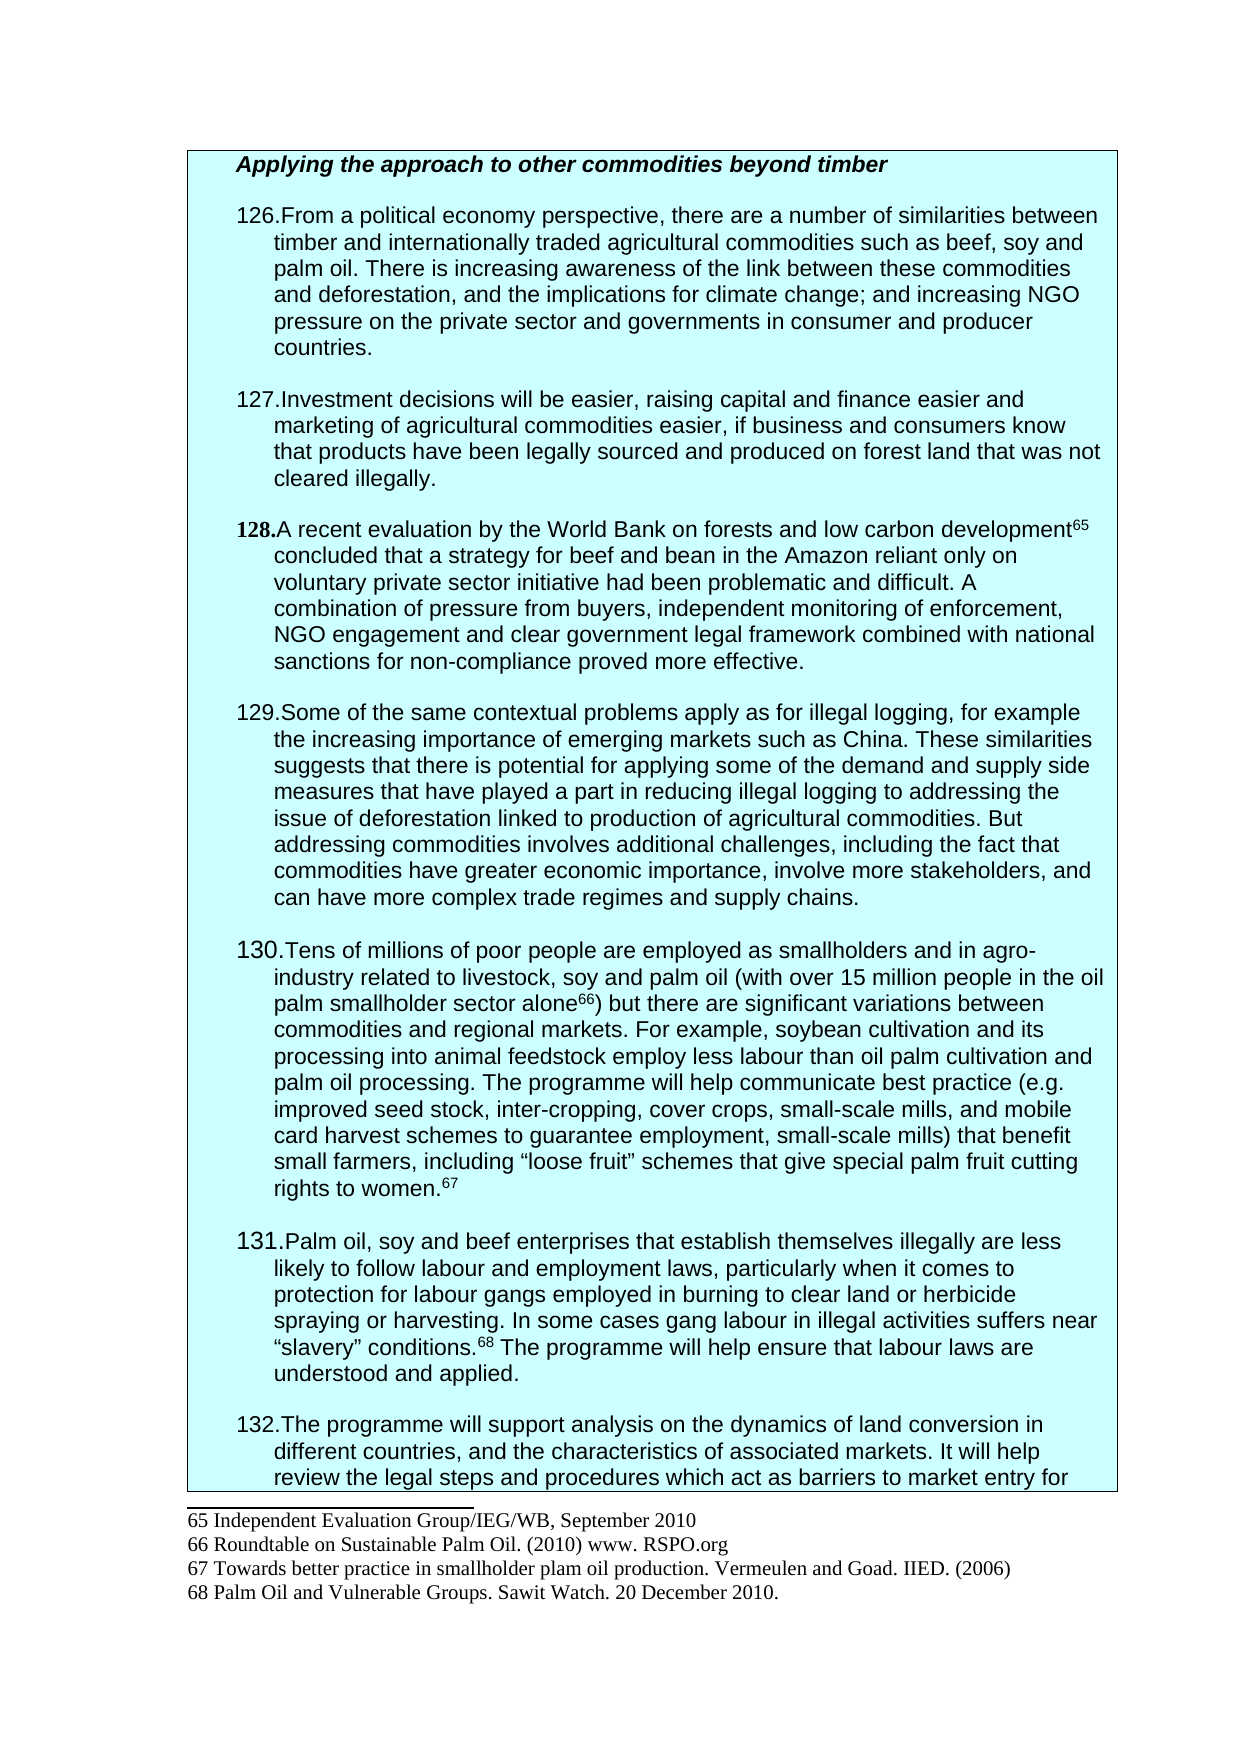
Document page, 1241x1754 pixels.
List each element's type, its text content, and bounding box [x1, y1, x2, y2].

table_cell [180, 150, 187, 1491]
table_cell C. Appraisal of options Option 2 is recommended: that the programme addresses illegal logging and related trade while broadening its scope to address other commodities, such as palm oil, soy, beef and leather, which are sourced illegally. The economic case and value for money The economic case is robust for Option 1 (address illegal logging only) even with full costs and conservative benefits. A medium impact scenario, which assumes that illegal logging leads to deforestation but half of clearance is diverted elsewhere, gives a benefit-cost ratio of £38 for every £1 invested in the intervention (38:1), and an internal rate of return (IRR) of 218%. Incremental costs and benefits for the base case have been discounted over a twenty-five year period (2011-2035) using a discount rate of 3.5%. The Internal Rate of Return (IRR) – the discount rate which gives a Net Present Value (NPV) of zero – has also been calculated. Discount rates are higher in partner countries, typically between 8% and 15%. Sensitivity analysis was therefore carried out using two higher discount rates. These and the IRR’s show that the results are insensitive to the choice of discount rate for all except the most pessimistic scenarios. If timber logged illegally is logged legally in the same location or elsewhere, and taxed, the governments concerned benefit from additional forest revenues collected. The net present value of the additional forest revenue captured by developing country exchequers is estimated at between £2 and £13 billion over the period to 2035 depending on the impact achieved. Twelve alternative forest degradation and deforestation scenarios were developed to appraise the economic impacts of reducing illegal logging. Avoiding illegal logging of between 126 and 272 million cubic metres of timber by 2020 will protect between 6 and 14 million hectares of forest from degradation (medium and high scenarios). This leads to reduced forest degradation and deforestation, with consequent environmental benefits in terms of ecosystem services, notably carbon storage. Tackling illegal logging alone averts the loss of 70 tonnes of CO2e emissions per hectare of natural forest and avoids the loss of other forest goods and services valued at £15 per hectare. If illegal logging leads to deforestation, which is often the case, these losses increase by a factor of 12. The scenario for the central case for Option 1 assumes that a reduction in illegal logging will protect 22 million hectares from deforestation by 2035, averting the loss of 845 tonnes of CO2 e emissions per hectare and the loss of £182 per hectare of other forest goods and services. Poor people dependent on forests benefit directly and indirectly from the forest ecosystem services retained if illegal logging is controlled. The cost per tonne of CO2 averted is less than £3.50 under all the medium scenarios (and under £10 under the most pessimistic scenario). This compares with a current market price for European Emission Allowances (EUA) of around £13 per tonne, and a shadow carbon price of between £25 – £50 per tonne CO2. Carbon dioxide was conservatively valued at the current market price for European Emission Allowances (£13 per tonne). The economic model was also run using higher shadow carbon prices of £25 per tonne (Defra) and £50 per tonne (DECC), and using the inflated 2010-2050 series of traded carbon prices provided by DECC which rise from £14 per tonne in 2011 to £103 per tonne in 2035. Option 2 will generate the same benefits as Option 1, and additional benefits from a reduction in illegally-sourced agricultural commodities. Forest loss is currently 13 million hectares per year, around half of which is due to clearance for medium/large scale agriculture. Without the programme, deforestation and agricultural clearance is assumed to halve by 2030. This is midway between the EU target (zero by 2030) and an unchanged rate of forest loss. In addition to reducing illegal logging, Option 2 averts the illegal conversion of between 9 and 26 million hectares of forest to beef, soya bean and palm oil over the period to 2035 (low and high scenarios). The scenario for the central case averts the illegal clearance of 17 million hectares of forest by 2035. Assuming half of illegal forest clearance is diverted onto degraded land, this option avoids the loss of 845 CO2e emissions per hectare of natural forest that is not cleared, as well as the loss of a further £182 per hectare of forest goods and services. However, if cash crops are diverted onto degraded land, there may be some displacement of subsistence crops. Nonetheless any benefits that might be lost by subsistence farmers from large scale agricultural land acquisition of degraded land may not outweigh the lack of compensation to those losing resources from natural forest cleared for large scale plantations. It is worth noting that there is an ample area (446 million hectares) of non-cultivated land globally, including in Africa, suitable and available for cropping, and which is non-forested, non-protected and populated with less than 25 persons/km2 (or 20 ha/household). This is equivalent to almost one third of globally cropped land (1.5 billion ha). Nonethelessthere will be increased competition for land in the future. Even taking into account expected agricultural yield increses, estimates suggest that the world in 2050 will require expansion of agriculture onto 120-200 million hectares of land, including on current trends, an additional 12 million hectares of oil palm. The programme will ensure that poor people are not disadvantaged by measures to control illegal large-scale agricultural conversion. It is also assumed that agricultural yields or productivity increase on legal commodity enterprises (i.e. there is more intensified production) and that this also helps reduce pressure on forests and avoid forest conversion. The economic case for Option 2 tackling illegal logging and forest clearance from other commodities) is stronger than the case for Option 1. A medium impact scenario (deforestation with diversion) has a benefit-cost ratio of 52:1, and an IRR of 234%. The most pessimistic scenario (low impact, degradation with diversion) has a benefit-cost ratio of 12:1 and an IRR of 65%. The cost per tonne of CO2 averted is less than £ 0.5 under all the medium scenarios (and under £1 for the most pessimistic scenario). Total incremental costs of £3.8 billion over the next ten years are based on a maximum UK cost of £250 million (See Financial Case), together with further associated private sector contributions, as well as from inputs from the EU, China, USA, Japan and other countries. The total of £3.8 billion in incremental costs compares with a Chatham House estimate of £1 billion to £3 billion spent over the past decade on efforts to prevent illegal logging, including efforts by Japan and USA. The next ten years will need a similar global effort to continue the reduction in illegal logging (79% of costs) and the start of a global effort to begin the reduction in illegal large-scale agricultural clearance (21% of costs). The economic case for the programme is relatively insensitive to these estimates of global costs. Costs would need to increase by a factor of 12 to more than £45 billion for 2011-2020 for the worst case Option 2 scenario to reduce to merely break-even. A conservative market price of £13 per tonne CO2 is used. There is a good case for using a higher shadow carbon price of £25 – £50 per tonne CO2. Using the higher of these gives a benefit-cost ratio of 38:1 and an IRR of 23% for the worst case Option 1 scenario, and a benefit-cost ratio of 47:1 and an IRR of 136% for the worst case Option 2 scenario. Key governance, political and social appraisal issues Political economy and corruption Governance of the forest sector in many poor countries is a microcosm of broader governance problems. Political competition for forest resources revolve around informal, personalised relations between political and economic elites. In some countries stability relies on the creation of economic rents from forests in exchange for political and financial support. Bureaucratic capacity, judicial oversight and democratic accountability are weak, and there are few incentives and opportunities for collective action by less powerful groups. The result is systemic corruption; exclusive private benefits for a few; weak incentives to protect the livelihoods and rights of poor people or to create public goods (especially public goods such as emissions reductions and protection of biodiversity that are relatively intangible and long-term); and weak capacity to manage competing private interests or the balance between public and private interests. Particular opportunities for corruption include payments from timber companies to members of the military, politicians and senior officials to obtain timber concessions or approvals for timber processing, and to avoid the payment of fines, fees and taxes (so-called "grand" corruption); and bribes paid to more junior officials and military personnel, for example to provide false documentation relating to harvesting, movement, or export of timber, or to overlook non-compliance with formal regulations (so-called "petty" corruption). The programme will help countries and organisations toput in place measures to gather evidence, publish information, strengthen judiciary and enforcement capacity that reduce the bribery or extortion, which has major impacts on revenue collection, with a focus on bringing significant cases to book that, by their example, will change behaviour more widely, and on those that negatively impact low income households. Paying small bribes can represent a higher share of poor people’s total income than for better off households or enterprises. Poor smallholders may be asked to pay bribes in exchange for “permission” to clear forest land for smallholder soy production or to rear a few cattle. Unclear legality and transparency There is often a lack of clarity about the legal framework governing the use of forests, and about benefit sharing arrangements, tenure and use rights; an uneasy mix of customary and statutory law; and widespread non-observance (and often lack of legitimacy) of formal legal provisions. Where enforcement does take place it may be arbitrary, or coercive. In some countries, weak central government control over local authorities, or high levels of autonomy for decentralised regions lead to divergent laws and policies between national and sub-national levels of government. By helping countries clarify the definition of legality and establish a legality assurance system, the programme helps a country shed light on the way it allocates its forests to different uses and in whose benefit. It helps countries place this information in the public domain. Drivers of change This programme will build on two drivers of change. First, NGO and private sector backing, which has already driven changes in the main consumer markets (principally the US and EU), and provided incentives for producer countries (including Indonesia, Cameroon and the Brazilian Amazon). Second, skilful design of voluntary partnership agreements (VPAs) under the EU FLEGT action plan which has created locally driven, multi-stakeholder processes in producer countries that bring together government, business and civil society actors, enabling them to reach a common understanding of forest governance problems and identify shared interests in addressing them. The process already has local “ownership”: it is voluntary, and respects the sovereignty of the country which must reach its own definition of "legality" (the focus on “legality”, which is much easier to define and verify than “sustainability”, has facilitated agreement). These drivers bring reputational pressure to bear on governments and business. They create shared government and private sector interests in secure or improved access to key markets. They align these interests with civil society concerns to protect the environment and the interests of forest dependent and indigenous communities. All stakeholders benefit from increased organisational capacity, stimulated by the demands of the FLEGT treaty negotiation and implementation process and supported by external assistance. But looking ahead, the scope for relatively “easy wins” is diminishing: tackling less tractable aspects of the illegal logging problem, including harvesting by small-scale concessionaires for the domestic market, or over-cutting in licensed areas, requires a more thorough overhaul of government policy and regulation. Hence the importance of treaties or VPAs in the approach. Treaties or Voluntary Partnership Agreements (VPAs) as an approach Voluntary Partnership Agreements (VPAs) have the potential to increase transparency and accountability, and to achieve a better balance between public and private goods, more equitable distribution of private benefits, and more civic ways of managing conflicting interests. But the gains to date remain fragile, and implementation by countrieswill bring different challenges from the negotiation and agreement of actions. In many poor producer countries civil society is weak and fragmented, and there are significant constraints within the forest service and government more generally in terms of capacity to design and implement effective policy. This is why a major element of the new programme (Output 1) will build on the experience of DFID’s Forest Governance and Trade project, to support, in addition to negotiation, the implementation of a growing number of VPAs. Implementation of a credible legality assurance system is a priority, and involves a direct challenge to the private interests driving corrupt behaviour arising from allocation of timber concessions, movement of wood products and imposition of fees and taxes. The VPA, as a formal treaty, imposes concrete obligations on signatories, with related monitoring requirements. Reporting against indicators must be independently verified and transparent, and covers tax compliance, legality (including the processes by which forests are allocated), as well as community forest use and rights, where this issue is covered in national legal frameworks. The VPA process also offers the potential to move beyond the narrow issue of legality of exports to the EU, and to secure broader improvements in forest governance. For example: the annexed chapter in the agreement identifies the need for future reforms to the legal framework; and the VPA "do no harm" provision provides an entry point to pursue community rights. Evidence, research and stakeholder participation In addition to supporting negotiation of a growing number of new VPAs, DFID assistance through the programme will support broader EU efforts to strengthen implementation, in two main ways. It will provide funding, access to research and policy ideas based on experience elsewhere (for example on how to tackle small-scale logging for the domestic market), and support for strengthening technical and organisational capacity. Experience under the Forest Governance and Trade project highlights the importance of a flexible approach able to draw on local as well as external resources to provide timely and well targeted access to technical and financial support for a range of stakeholders including very local level community based organisations, NGOs, parliamentarians, and the private sector as well as government. The process of negotiating and implementing a FLEGT VPA involves all affected parties, including a wide range of stakeholders from grassroots organisations, to local NGOs, domestic and exporting market associations and companies, as well as government bodies. However, the relative capacity and bargaining power of different groups varies. This programme will build the capacity of associations representing remoter, smaller and fragmented businesses and interests, including those that involve large numbers of poor people (e.g. carpenter furniture-maker or women bark-stripper associations). It will enable social civil society and trade networks to help their local developing country peers represent and communicate their members’ interests better. As the programme extends to other commodities it will help smallholder bodies participate in national structures such as palm oil boards and soybean federations. Role of EU in ensuring integrity It can help sustain the active interest and engagement in VPA implementation of government, business and civil society stakeholders by using the EC’s leverage as a treaty partner to protect the integrity of the process, and in particular by helping to strengthen civil society participation. Continued, active engagement of all stakeholders is crucial: for example monitoring of timber allocations and the legal arrangements governing them requires civil society to remain alert and involved; addressing the problem of chainsaw logging for the domestic market requires sustained pressure on government from business, and civil society. The EU, with DFID support, has a critical role to play in ensuring that broader forest governance reforms, including those that could benefit poor people, stay on the agenda. The EU also plays a key role in trade and climate related policy, where particular competencies are shared between the European Commission, Parliament and Member States. Applying the approach to other commodities beyond timber From a political economy perspective, there are a number of similarities between timber and internationally traded agricultural commodities such as beef, soy and palm oil. There is increasing awareness of the link between these commodities and deforestation, and the implications for climate change; and increasing NGO pressure on the private sector and governments in consumer and producer countries. Investment decisions will be easier, raising capital and finance easier and marketing of agricultural commodities easier, if business and consumers know that products have been legally sourced and produced on forest land that was not cleared illegally. A recent evaluation by the World Bank on forests and low carbon development concluded that a strategy for beef and bean in the Amazon reliant only on voluntary private sector initiative had been problematic and difficult. A combination of pressure from buyers, independent monitoring of enforcement, NGO engagement and clear government legal framework combined with national sanctions for non-compliance proved more effective. Some of the same contextual problems apply as for illegal logging, for example the increasing importance of emerging markets such as China. These similarities suggests that there is potential for applying some of the demand and supply side measures that have played a part in reducing illegal logging to addressing the issue of deforestation linked to production of agricultural commodities. But addressing commodities involves additional challenges, including the fact that commodities have greater economic importance, involve more stakeholders, and can have more complex trade regimes and supply chains. Tens of millions of poor people are employed as smallholders and in agro-industry related to livestock, soy and palm oil (with over 15 million people in the oil palm smallholder sector alone) but there are significant variations between commodities and regional markets. For example, soybean cultivation and its processing into animal feedstock employ less labour than oil palm cultivation and palm oil processing. The programme will help communicate best practice (e.g. improved seed stock, inter-cropping, cover crops, small-scale mills, and mobile card harvest schemes to guarantee employment, small-scale mills) that benefit small farmers, including “loose fruit” schemes that give special palm fruit cutting rights to women. Palm oil, soy and beef enterprises that establish themselves illegally are less likely to follow labour and employment laws, particularly when it comes to protection for labour gangs employed in burning to clear land or herbicide spraying or harvesting. In some cases gang labour in illegal activities suffers near “slavery” conditions. The programme will help ensure that labour laws are understood and applied. The programme will support analysis on the dynamics of land conversion in different countries, and the characteristics of associated markets. It will help review the legal steps and procedures which act as barriers to market entry for smallholders or which “criminalize” those who engage in the market. Palm oil, soy and beef markets include significant smallholder supply and production sectors. Establishment costs for commodity production are reduced by illegal forest clearance, particularly for large scale but capital-intensive producers. In addition, commodity production that results from opaque and speculative deals is less likely to employ existing communities than legally established business. Indeed the former tends to result in eventual dispossession, particularly of forest dependent people whose social organisation is less recognised by formal political and legal institutions. The programme will promote business partnerships involving small holders and communities that bring benefits and employment into the local area. Forest dependant peoples More than 1 billion poor people depend to varying degrees on forests for their livelihoods, with many more depending on the ecosystem services they provide. About 60 million indigenous people are almost wholly dependent on forests. Some 350 million people who live within or adjacent to dense forests depend on them to a high degree for subsistence and income. Many of these practice swidden agriculture, tree farming and wild food gathering. Forests provide the basic goods and services for sustainable livelihoods and guard against vulnerability. The predominant social impact of forest degradation and deforestation is on the security and well-being of the poor. Case studies in Brazil, Indonesia and India found that ecosystem services and non-market goods accounted for between 47% and 90% of the total income of the poor. Illegal logging deprives poor people of this income and their livelihoods. Revenue collection and distribution The FLEGT treaty or VPA agrees binding actions that benefit poor people; for example, the percentage of tax revenues that are collected and redistributed. The programme will ensure that laws and rules on benefit-sharing with communities are communicated to poor people and are understood by them. It enables them to scrutinise systems, and identify problems and solutions that are in their interest. Forest tenure, rights and gender The programme, through the VPA, resolves problems of implementing existing regulations on community or village forest use and rights. Where a country’s legal framework does not include such regulations, the programme allows stakeholders to place community tenure and use rights on the agenda as well as other rules that protect the role of forests for social welfare purposes. Furthermore roles, rights and access to forest resources and markets are very different for men and women (gender-differentiated) and vary greatly from culture to culture. This programme will support women, men and minority ethnic groups to air their views about which tenure and legislative arrangements best meet their needs. The majority of the world’s forests (between 70-80%) are under State as distinct from private or community control. Forest land is highly, although not effectively, regulated. Research from countries like Mexico, China and Bolivia indicate that secure forest tenure has led to increased revenues to local people from forests including timber harvests. It will support poor people so they are able to have a say about their rights and their responsibilities in relation to forests in such a way that it benefits their livelihoods. In some countries there are regulations that control the planting of trees on farms. The programme will focus on the process of defining legality where there are provisions for modification to regulations that control or forbid the harvest of trees or tree products by small farmers and communities even if they own the land. This will increase income earning opportunities and reduce the hurdles in taking such products to market. The programme will monitor whether these modifications are implemented, complied with, and their impacts on poverty. Alternative livelihoods A VPA treaty cannot include any liability for the EU to pay for decommissioning or for compensating non-legal operators. Nor does it oblige the EU to provide expanded alternative livelihoods development projects in the event of major sector restructuring arising from legal reform (although REDD finance from elsewhere may). However, the programme will actively help countries develop evidence-based policy prescriptions that increase benefits to the poorest from the forest sector, and where the sector requires restructuring, help develop options that would generate alternative livelihoods outside the forest sector. The programme will contribute to establishing poverty baselines and poverty reduction impact assessments, as well as providing legal advisory services to more vulnerable groups. This will enable governments and other stakeholders, including forest communities, associations of chainsaw operators and tree farmers, to calculate the costs and benefits of legal reform, contest decisions and pilot alternative livelihood approaches where appropriate. Safeguards, winners and losers Successfully addressing illegal logging will create losers as well as winners and may incur costs for some of the rural poor, for example, in countries which have large informal chainsaw industries, such as Ghana and Cameroon, which may not be “legalised”. The VPAs include a social “do no harm” safeguard with mandatory obligations on both parties to monitor the impacts on poor people and on these groups, thereby creating an incentive to formalise them within the legal framework. The programme will help the EU and countries find solutions to the illegal logging problem that are “equitable and just” and “do not have an adverse impact on poor people.” It will also build and strengthen different stakeholder groups, particularly of small businesses, women and poorer communities engaged in forest activities, so that they are able to negotiate and implement changes that benefit them. It will strengthen civil society and governments so they can effectively monitor the direct and indirect impacts of the changes in legality of logging in the countries concerned, and design and implement measures which mitigate negative impacts and maximise positive impacts for poor people. The illegal conversion of forest land for agriculture can also have positive and negative impacts for poor people. The EU FLEGT action plan acknowledges the need to differentiate between the activities of small-scale farmers trying to earn a livelihood and large-scale commercial enterprises, which, sometimes in partnership with politicians, use power and influence to avoid due diligence, seek legal loopholes or circumvent the law, in order to clear large areas of forested land. The programme will focus on the latter in the way it helps countries tackle illegality. Many of the same issues that apply to illegal logging also apply to large-scale illegal conversion: the limited information available; the importance of forests to the poor; the costs to the poor of forest degradation and conversion; the existence of winners and losers in any legal reform and the struggle for depleting and valuable resources such as forests; and the importance of better understanding and an effective multi-stakeholder process. The programme will provide more rigorous analysis of the scope and scale of illegal clearance and how this impacts on those dependent on forests and small farmers on the one hand, and on agro-industry, on the other. Impacts on the environment Illegal logging causes environmental damage. It contributes to the loss of biodiversity and to the illegal exploitation of wildlife. Unregulated logging can significantly increase the vulnerability of forests to fires; and aggravates the impact of flooding and sedimentation on neighbouring areas. Illegal logging is environmentally damaging, for example, it often flouts rules (laws) on species limits, i.e. which trunk diameter sizes or tree species to cut and leave; or on reduced impact logging techniques; continuous canopy cover planning; maintenance of seed or “mother” trees; and forest gap and wildlife management. Maximum environmental damage is obvious, for example, where illegal timber is taken from national parks; or where timber theft is associated with large scale clearance that ignores environmental impact assessments and involves, for example, unplanned bulldozing of roads and disturbance to major drainage or river systems. On balance, despite a lack of global data, it is safe to assume that reducing illegal logging has and will be environmentally beneficial. As indicated in the economic analysis above, conservative assumptions still generate significant ecosystem benefits. While illegal logging may or may not be a contributory factor in deforestation (although evidence suggests that logging trails open forest up to agricultural clearance in some countries), this is not in doubt for illegal clearance for agricultural commodities. The environmental costs of large-scale illegal forest conversion are substantial. Around half the deforestation in the eight countries accounting for 75% of global deforestation is due to medium to large scale beef/soya/oil palm conversion. The percentage of clearance that was illegal is not known. However, two studies in Brazil and Indonesia put the figure at 48 - 82%. As with illegal logging, it cannot be assumed that averting illegal clearance means that legal clearance will not take place in the same location or elsewhere, although with different environmental impacts. The increasing demand for agricultural commodities makes this inevitable. However, this programme will ensure that legality review provides opportunities to specify environmental standards more clearly, and create policy incentives, for example, for higher biodiversity in plantations with forested corridors to facilitate wildlife movement and reduced agro-chemical applications. However, even if the effect was merely to divert a portion of the illegal clearance without changed management from high value primary forest to lower value primary forest, secondary forest, or degraded land, the environmental benefits would be substantial. The constraint imposed by the improved regulation of new clearance will also encourage higher yields and intensification on existing agricultural land. Building linkages between FLEGT and REDD+ The Forest Governance Markets and Climate (FGMC) programme builds “FLEGT-REDD+linkages”. There are two aspects of governance in relation to markets and climate and described by the EU as “FLEGT-REDD+ linkages”. One is the governance of REDD+. This covers the broad area of governance around carbon emissions financing schemes and monitoring systems, as well as of significant economic sectors that involve deforestation like mining, agriculture, infrastructure, energy, and a country’s whole national spatial land use plan. The second is a subset or microcosm of economy-wide governance and focuses on governance of the forest sector and forest-related markets or FLEGT. The governance aspects of “REDD+ readiness” involve inclusive and effective stakeholder participation in cross-sector planning and implementation; government coordination across different sectors and levels of government on REDD+; transparent and accountable systems for managing and distributing REDD+ finance and benefits; effective and transparent monitoring and independent national oversight bodies for REDD+ (particularly of REDD+ financing or accounting schemes and carbon monitoring); creation of REDD+ carbon baseline data; reporting on public and private finance for REDD+. FLEGT links to REDD+ by establishing clear roles, rights, regulations and responsibilities around forest concession allocation, tenure and conversion, including agriculture and plantation leasing; reform of national forestry taxation systems and formalisation of ownership or profit rights from forest; addressing rents from land uses that replace forests (e.g. palm plantations); improving the standards and behaviour of the markets and trade that drive these processes; strengthening civil society, community and private sector accountability institutions, independent monitoring, as well as statutory oversight institutions; building the capacity of state prosecutors, formal anti-corruption institutions, judges, law enforcement agencies, court officials, trade and customs inspectors. By building linkages between FLEGT and REDD+, the programme will ensure that delivery of REDD+ is sustainable and credible. It will do this by helping businesses, countries and regions to: Review the legal frameworks for their forest, palm oil, soy and beef sectors, focusing on laws governing forest allocation and conversion to improve their clarity and coherence; Review their forest tenure arrangements and labour standards, including on farms; Map their commodity trade and supply chains in relation to “forest-risk”; and market roadshow their certified and legally licensed products; Apply community mapping approaches where appropriate; Develop standards and traceability systems, which provide assurance that commodities sourced from forest sectors and others that drive forest loss are legally compliant along the complete producer-to-purchaser supply chain; Ensure traceability technologies are appropriate and cost effective, particularly in countries and remoter areas where infrastructure is weak or private sector poorly developed; and that they take into account product segregation during harvest, processing and shipment; Ensure legal and forest governance compliance is audited and independently verified or monitored, including by third-parties (whether private or non-government), including the monitoring of commodities from sources where forest dependent peoples; tenure are clear and secure; Transparently disclose information on logging and deforestation, as well as forest-related finance, revenue collection, benefit-sharing and fiscal systems; where relevant coordinate with Extractive Industries Transparency Initiative (EITI); Cross-check information on “harvested wood products” and traded forest products, used in Tier 1,2 and 3 systems for forest carbon emissions (REDD+) monitoring reporting and verification (MRV) (as per guidance of the Intergovernmental Panel on Climate Change (IPCC)), for integrity against illegal logging and related trade datasets; Build effective national and sub-national forest-related multi-stakeholder institutions, forums and processes; and support approaches that are participatory and consultative involving communities, smallholders and companies Create integrity in oversight bodies, linking those for FLEGT with those being established for REDD+, and fully embed these and their related implementation committees into key national institutions; Harmonise points of delivery and decision-making in country. In countries which have agreed implementation of FLEGT Legality Assurance and disclosure Systems (LAS) focused on timber, wood and paper (TLAS), the programme could broaden these to other commodities or goods, depending on the different nature of trade regimes (domestic, regional) and the location and nature of the drivers of deforestation (soy, palm oil, beef, leather). The programme will not be prescriptive about expansion to further countries or regions and will coordinate with the EU donor Working Group on FLEGT-REDD (which includes Norway and Switzerland). Given the range of potential options for broader UK support to REDD+, this programme may vary its own approach in different countries to complement REDD+ action. This might range from high-level political intervention through UK REDD+ to stipulate progress on implementation of FLEGT as part of any REDD+ partnership, to negotiating a new VPA with a REDD+ country where there are EU trade links, linked to UK support for REDD+ planning (Phase 1), to expanding the FLEGT approach to other commodity areas where other drivers are more prevalent, or trade links with the EU less clear. The way that the two programmes come together in-country, and the manner in which they are presented by the UK government, will vary on a case-by-case basis, and be elucidated through the engagement with individual partner countries. For example, where there is further UK bilateral or multilateral investment in countries to reward reductions in deforestation and degradation (REDD+), this programme may work to incorporate progress on implementation of FLEGT as part of any high-level REDD+ partnership. The programme could also expand the approach to improving FLEGT to other commodities, goods or services beyond palm oil, soy, beef and leather, where other drivers are more prevalent, or if market links with the EU are less responsive. It will engage with third-party countries or regions that, via their private sector or business and markets, have the potential to reduce deforestation and illegal logging outside or across their own borders. In conclusion, FGMC is a challenging and ambitious programme. Although the issue is complex, it uses an approach that is in essence simple and has worked. The programme design directly addresses the major risks, and builds on existing experience and momentum. The potential benefits are very large. Retaining the ability to evolve the programme, and to respond rapidly and flexibly in a very dynamic context, will be critical to success. [188, 151, 1117, 1491]
